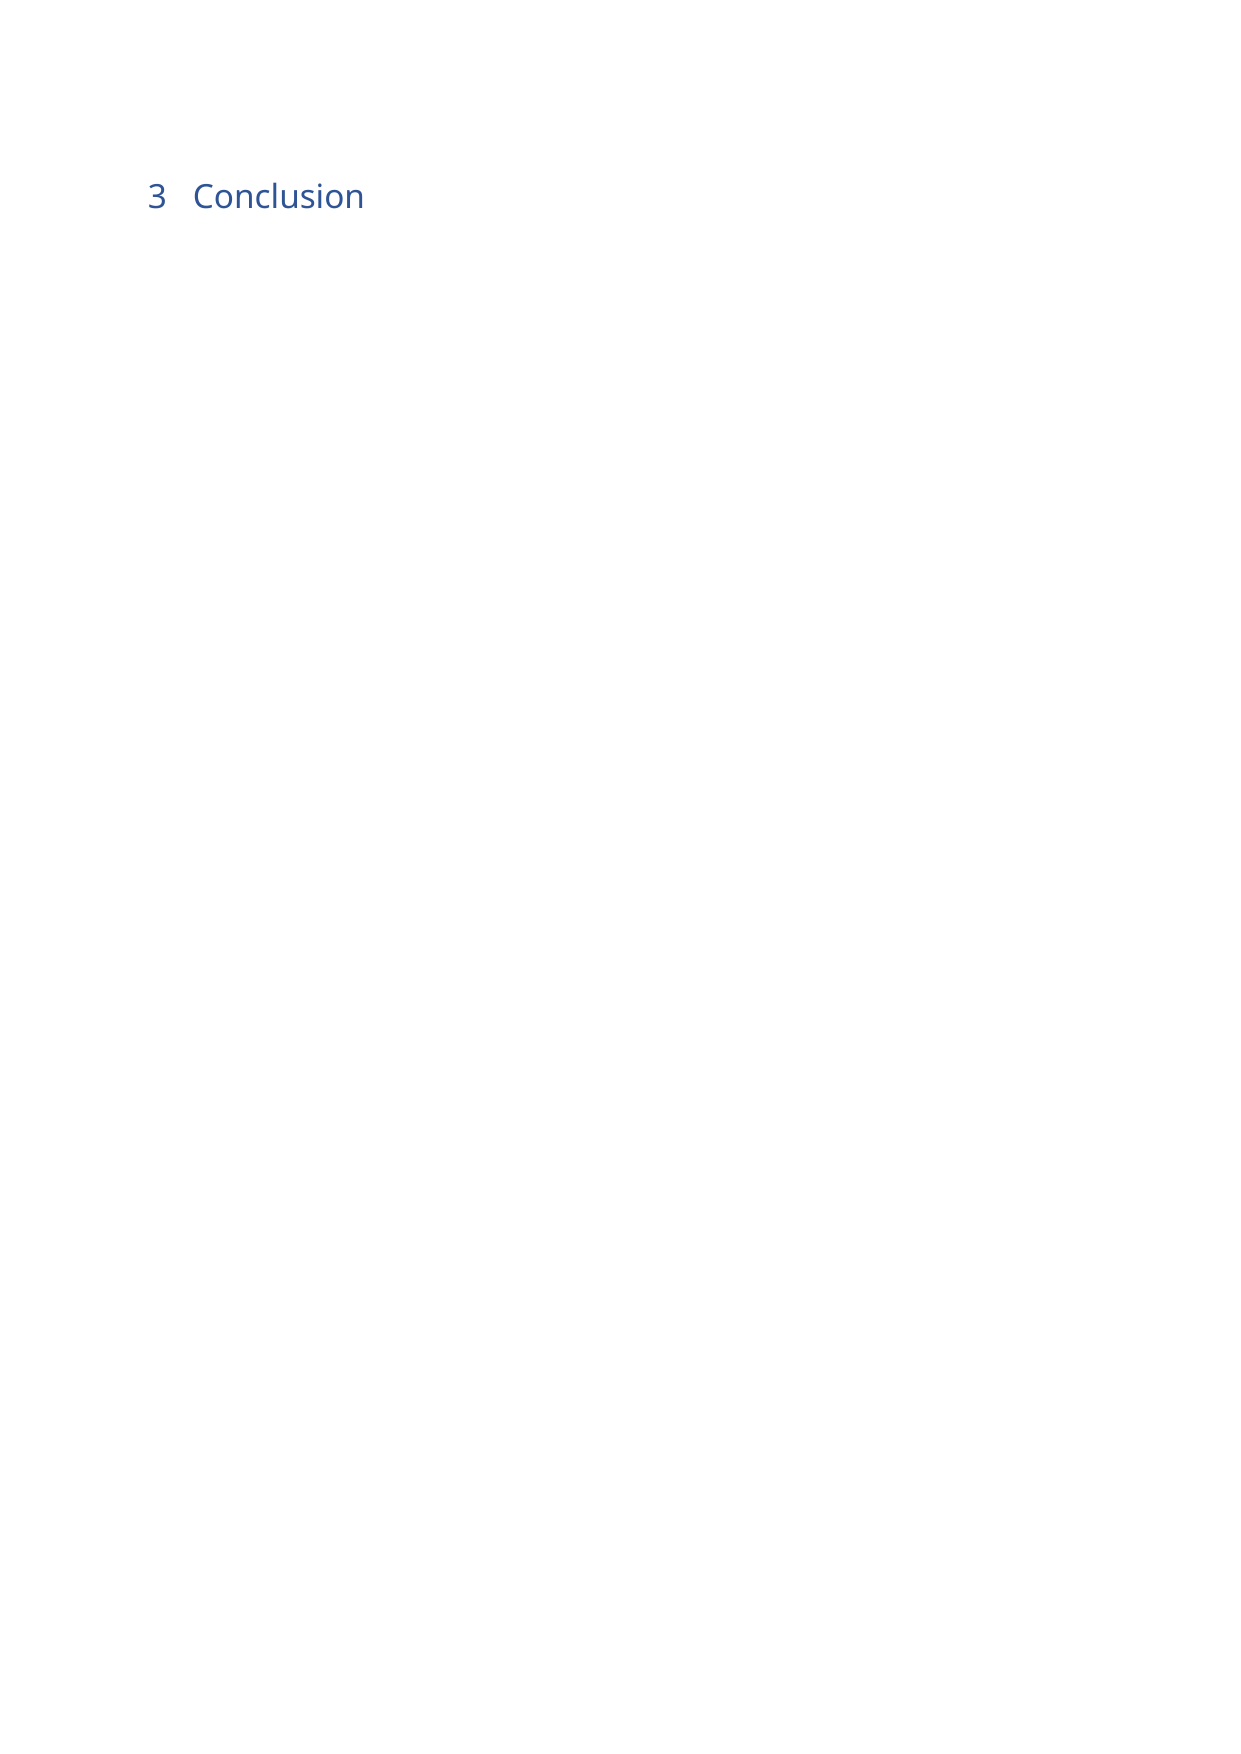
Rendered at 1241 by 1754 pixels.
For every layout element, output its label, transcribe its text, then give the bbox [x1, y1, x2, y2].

subtitle Conclusion [148, 173, 1093, 218]
